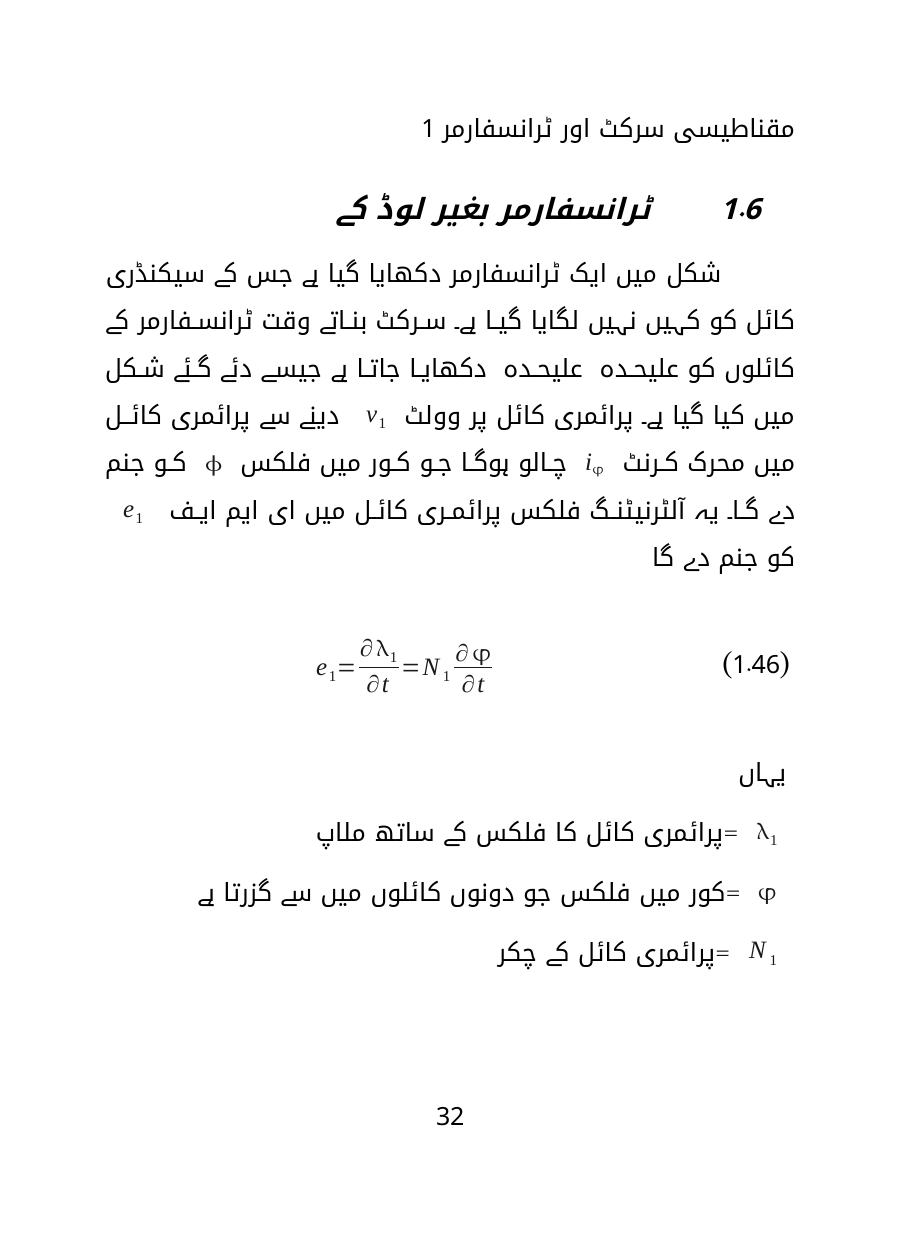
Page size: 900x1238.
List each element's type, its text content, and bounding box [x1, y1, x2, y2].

table_header (1.46) [696, 629, 795, 715]
text شکل میں ایک ٹرانسفارمر دکھایا گیا ہے جس کے سیکنڈری کائل کو کہیں نہیں لگایا گیا ہے۔ سرکٹ بناتے وقت ٹرانسفارمر کے کائلوں کو علیحدہ علیحدہ دکھایا جاتا ہے جیسے دئے گئے شکل میں کیا گیا ہے۔ پرائمری کائل پر وولٹ دینے سے پرائمری کائل میں محرک کرنٹچالو ہوگا جو کور میں فلکسکو جنم دے گا۔ یہ آلٹرنیٹنگ فلکس پرائمری کائل میں ای ایم ایف کو جنم دے گا [105, 250, 795, 582]
text یہاں [105, 749, 795, 797]
text =پرائمری کائل کا فلکس کے ساتھ ملاپ [105, 809, 795, 856]
text =کور میں فلکس جو دونوں کائلوں میں سے گزرتا ہے [105, 869, 795, 916]
text =پرائمری کائل کے چکر [105, 929, 795, 976]
subtitle ٹرانسفارمر بغیر لوڈ کے [105, 182, 720, 238]
table_header [105, 629, 696, 715]
